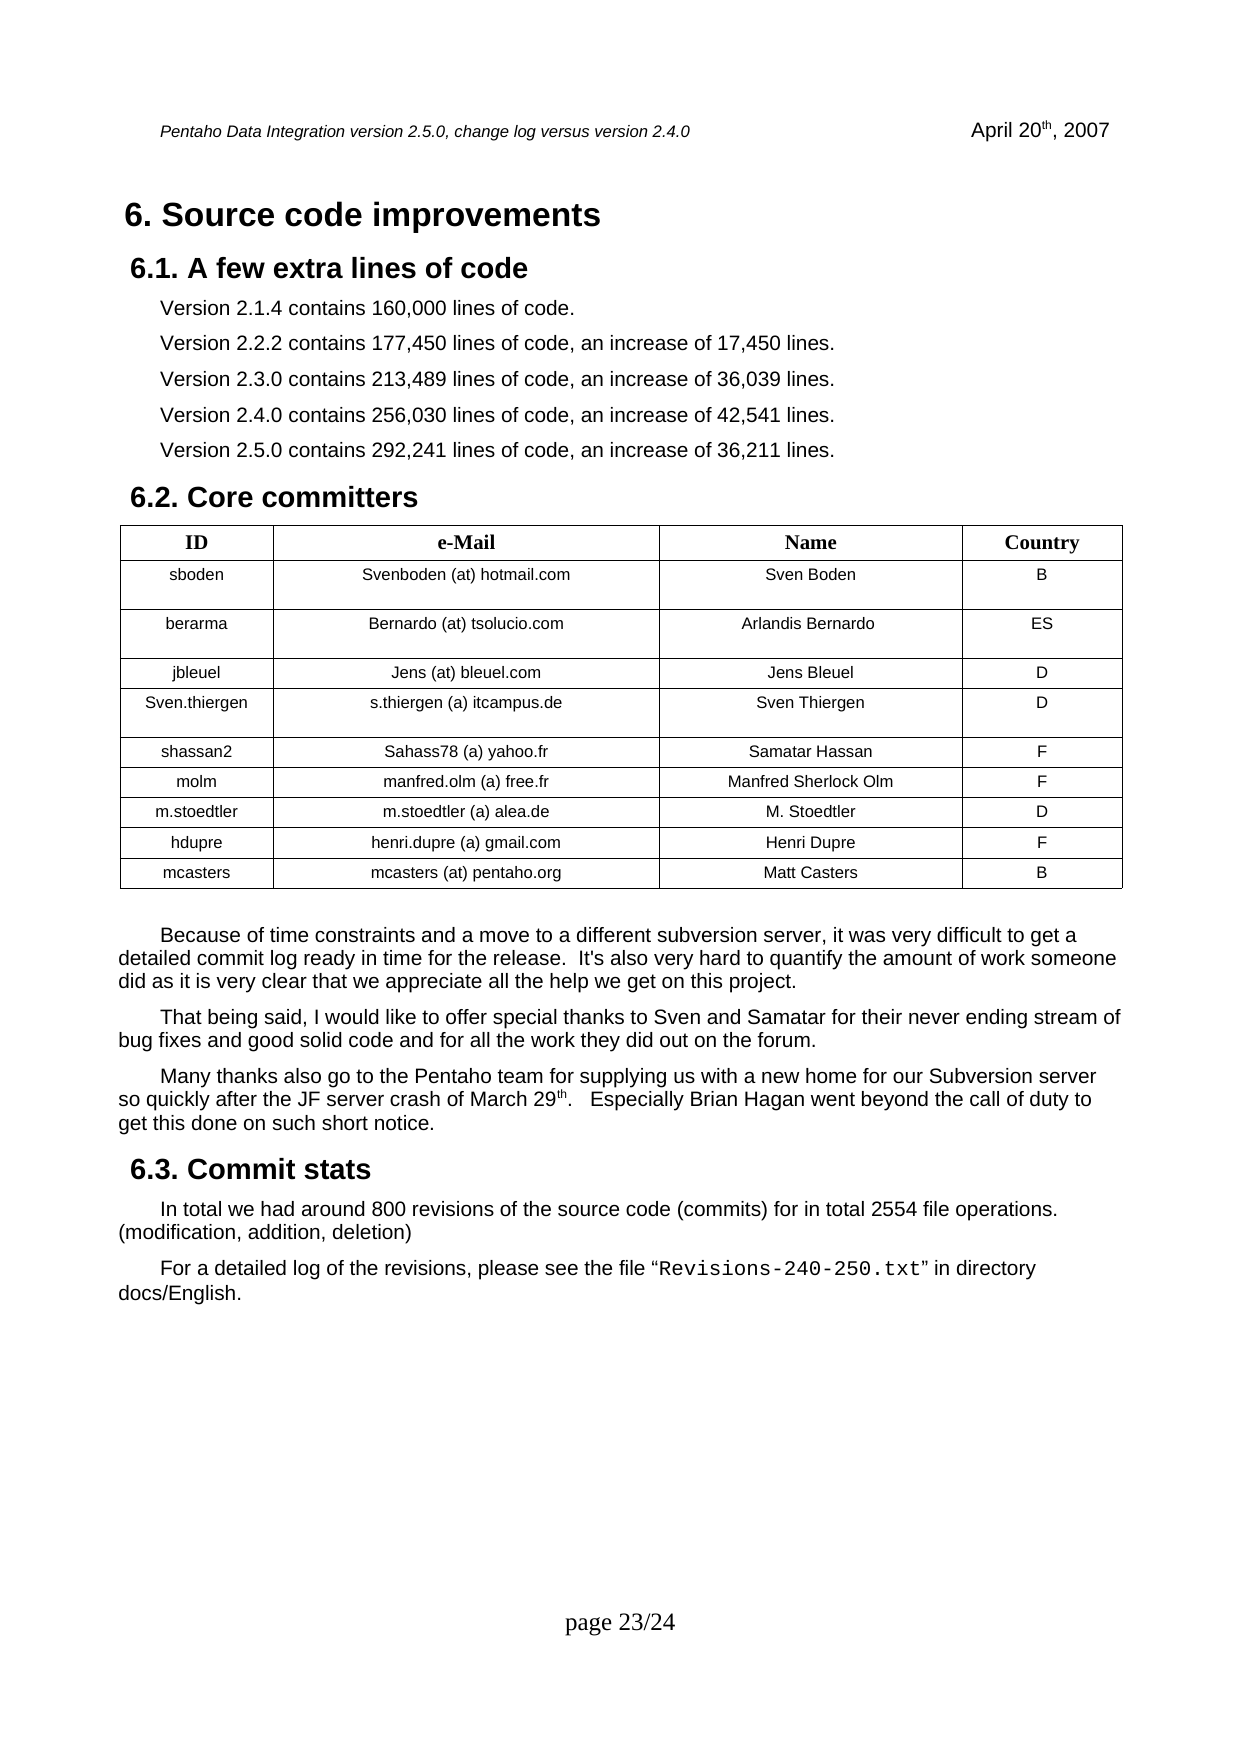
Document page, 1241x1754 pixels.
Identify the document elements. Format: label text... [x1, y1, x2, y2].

subtitle Commit stats [130, 1153, 1122, 1185]
table_cell molm [121, 768, 273, 797]
table_cell F [963, 828, 1122, 857]
table_cell D [963, 689, 1122, 737]
table_cell m.stoedtler (a) alea.de [274, 798, 659, 827]
subtitle A few extra lines of code [130, 252, 1122, 284]
table_header ID [121, 526, 273, 560]
table_cell sboden [121, 561, 273, 609]
table_cell jbleuel [121, 659, 273, 688]
table_cell mcasters [121, 859, 273, 888]
table_cell mcasters (at) pentaho.org [274, 859, 659, 888]
table_cell Bernardo (at) tsolucio.com [274, 610, 659, 657]
table_cell Manfred Sherlock Olm [660, 768, 962, 797]
table_cell Jens Bleuel [660, 659, 962, 688]
text Many thanks also go to the Pentaho team for supplying us with a new home for our Subversion server so quickly after the JF server crash of March 29th. Especially Brian Hagan went beyond the call of duty to get this done on such short notice. [118, 1064, 1122, 1134]
text Because of time constraints and a move to a different subversion server, it was very difficult to get a detailed commit log ready in time for the release. It's also very hard to quantify the amount of work someone did as it is very clear that we appreciate all the help we get on this project. [118, 923, 1122, 993]
table_cell Sahass78 (a) yahoo.fr [274, 738, 659, 767]
table_cell berarma [121, 610, 273, 657]
subtitle Source code improvements [124, 196, 1122, 233]
table_header Country [963, 526, 1122, 560]
text Version 2.3.0 contains 213,489 lines of code, an increase of 36,039 lines. [118, 368, 1122, 391]
table_cell shassan2 [121, 738, 273, 767]
table_cell Sven Thiergen [660, 689, 962, 737]
text Version 2.1.4 contains 160,000 lines of code. [118, 296, 1122, 319]
table_cell Svenboden (at) hotmail.com [274, 561, 659, 609]
table_header e-Mail [274, 526, 659, 560]
table_cell Arlandis Bernardo [660, 610, 962, 657]
table_header Name [660, 526, 962, 560]
subtitle Core committers [130, 481, 1122, 513]
table_cell Sven.thiergen [121, 689, 273, 737]
table_cell B [963, 859, 1122, 888]
text For a detailed log of the revisions, please see the file “Revisions-240-250.txt” in directory docs/English. [118, 1256, 1122, 1304]
table_cell s.thiergen (a) itcampus.de [274, 689, 659, 737]
table_cell D [963, 798, 1122, 827]
table_cell Jens (at) bleuel.com [274, 659, 659, 688]
table_cell Samatar Hassan [660, 738, 962, 767]
table_cell m.stoedtler [121, 798, 273, 827]
table_cell Matt Casters [660, 859, 962, 888]
table_cell B [963, 561, 1122, 609]
table_cell ES [963, 610, 1122, 657]
table_cell D [963, 659, 1122, 688]
table_cell hdupre [121, 828, 273, 857]
table_cell Henri Dupre [660, 828, 962, 857]
table_cell F [963, 768, 1122, 797]
text That being said, I would like to offer special thanks to Sven and Samatar for their never ending stream of bug fixes and good solid code and for all the work they did out on the forum. [118, 1006, 1122, 1052]
table_cell F [963, 738, 1122, 767]
table_cell Sven Boden [660, 561, 962, 609]
text Version 2.2.2 contains 177,450 lines of code, an increase of 17,450 lines. [118, 332, 1122, 355]
text In total we had around 800 revisions of the source code (commits) for in total 2554 file operations. (modification, addition, deletion) [118, 1197, 1122, 1243]
table_cell manfred.olm (a) free.fr [274, 768, 659, 797]
table_cell henri.dupre (a) gmail.com [274, 828, 659, 857]
text Version 2.4.0 contains 256,030 lines of code, an increase of 42,541 lines. [118, 403, 1122, 427]
text Version 2.5.0 contains 292,241 lines of code, an increase of 36,211 lines. [118, 439, 1122, 462]
table_cell M. Stoedtler [660, 798, 962, 827]
